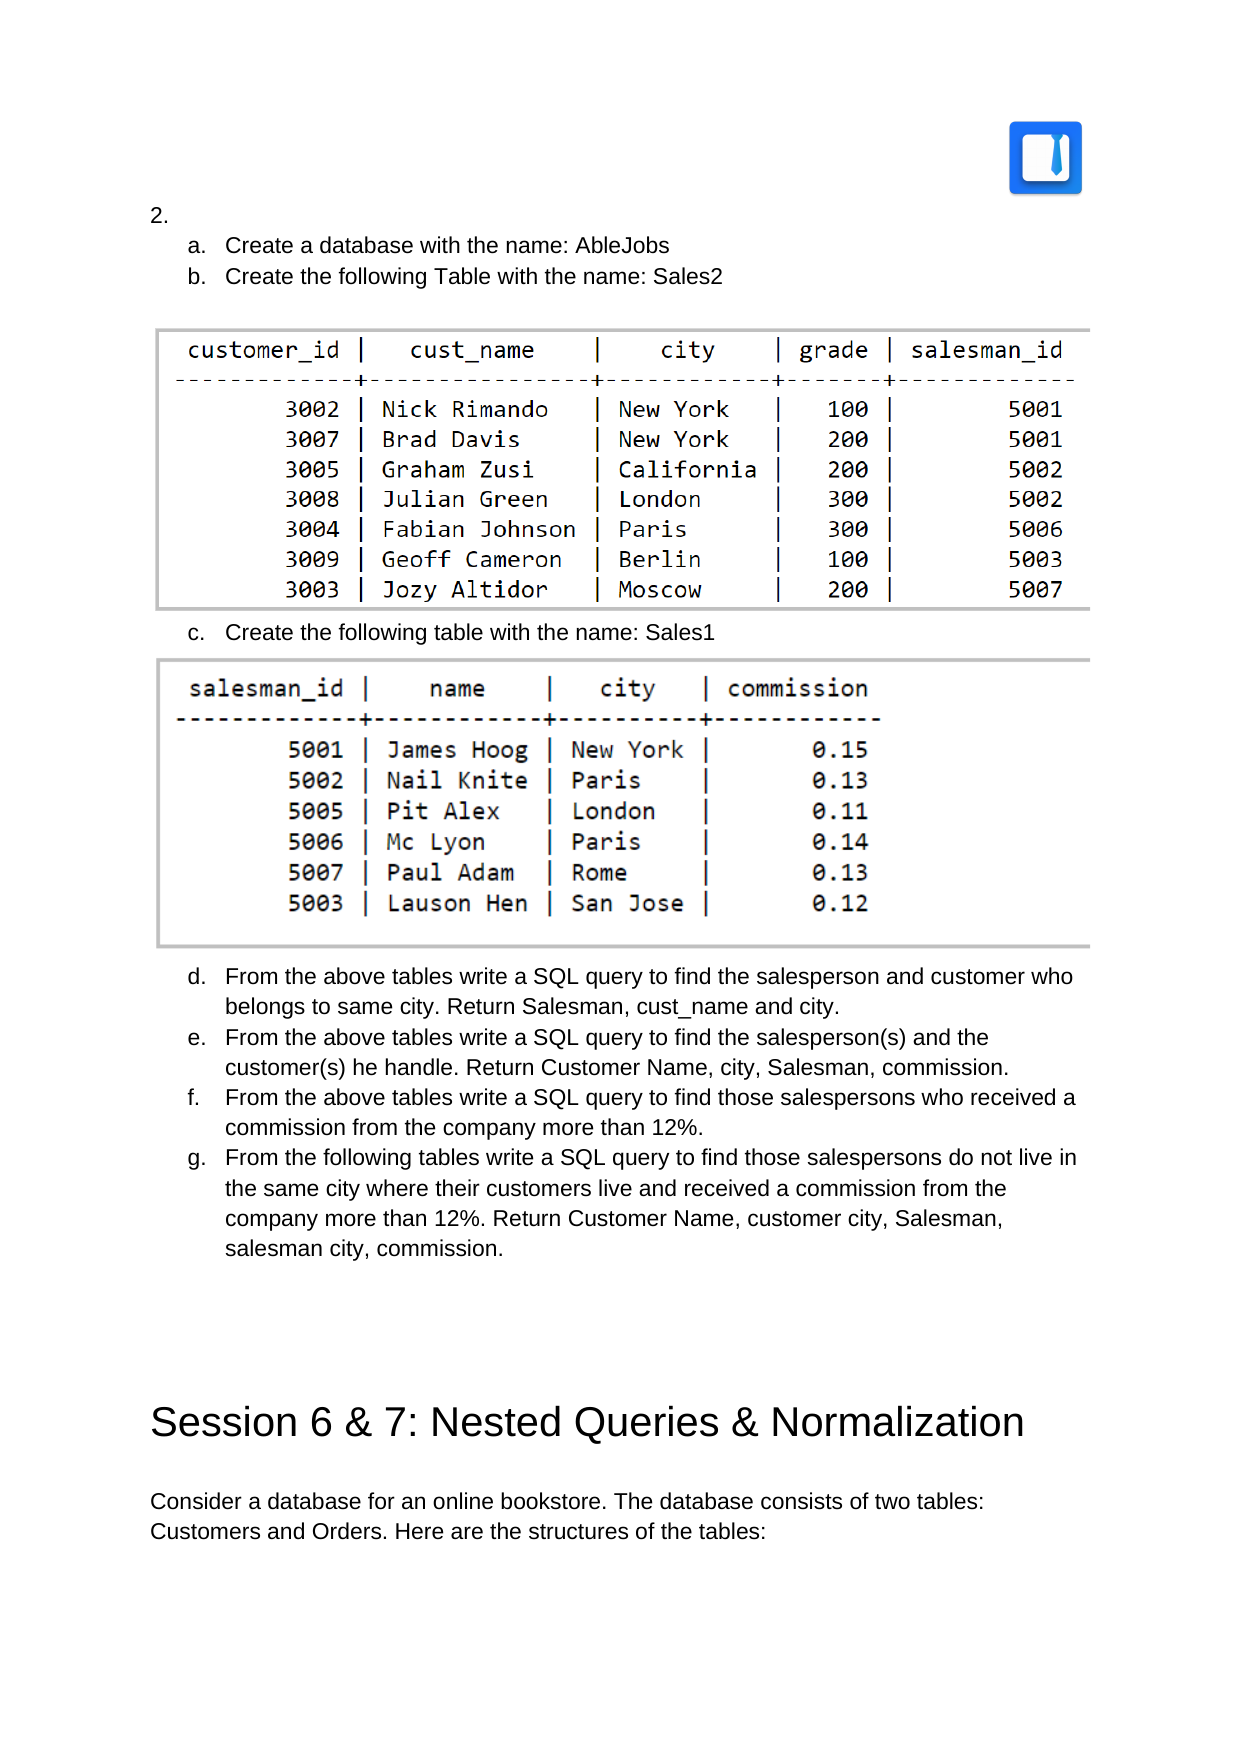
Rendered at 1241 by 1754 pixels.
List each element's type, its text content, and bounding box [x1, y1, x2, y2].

subtitle Session 6 & 7: Nested Queries & Normalization [150, 1397, 1090, 1445]
list Create a database with the name: AbleJobs [187, 232, 1090, 259]
list From the above tables write a SQL query to find the salesperson and customer who belongs to same city. Return Salesman, cust_name and city. [187, 963, 1090, 1020]
picture [150, 648, 1091, 960]
picture [150, 323, 1091, 615]
picture [1000, 112, 1091, 203]
text Consider a database for an online bookstore. The database consists of two tables: Customers and Orders. Here are the structures of the tables: [150, 1488, 1090, 1545]
list From the above tables write a SQL query to find those salespersons who received a commission from the company more than 12%. [187, 1084, 1090, 1141]
list From the following tables write a SQL query to find those salespersons do not live in the same city where their customers live and received a commission from the company more than 12%. Return Customer Name, customer city, Salesman, salesman city, commission. [187, 1144, 1090, 1261]
text 2. [150, 202, 1090, 229]
list Create the following Table with the name: Sales2 [187, 263, 1090, 289]
list Create the following table with the name: Sales1 [187, 619, 1090, 645]
list From the above tables write a SQL query to find the salesperson(s) and the customer(s) he handle. Return Customer Name, city, Salesman, commission. [187, 1023, 1090, 1080]
